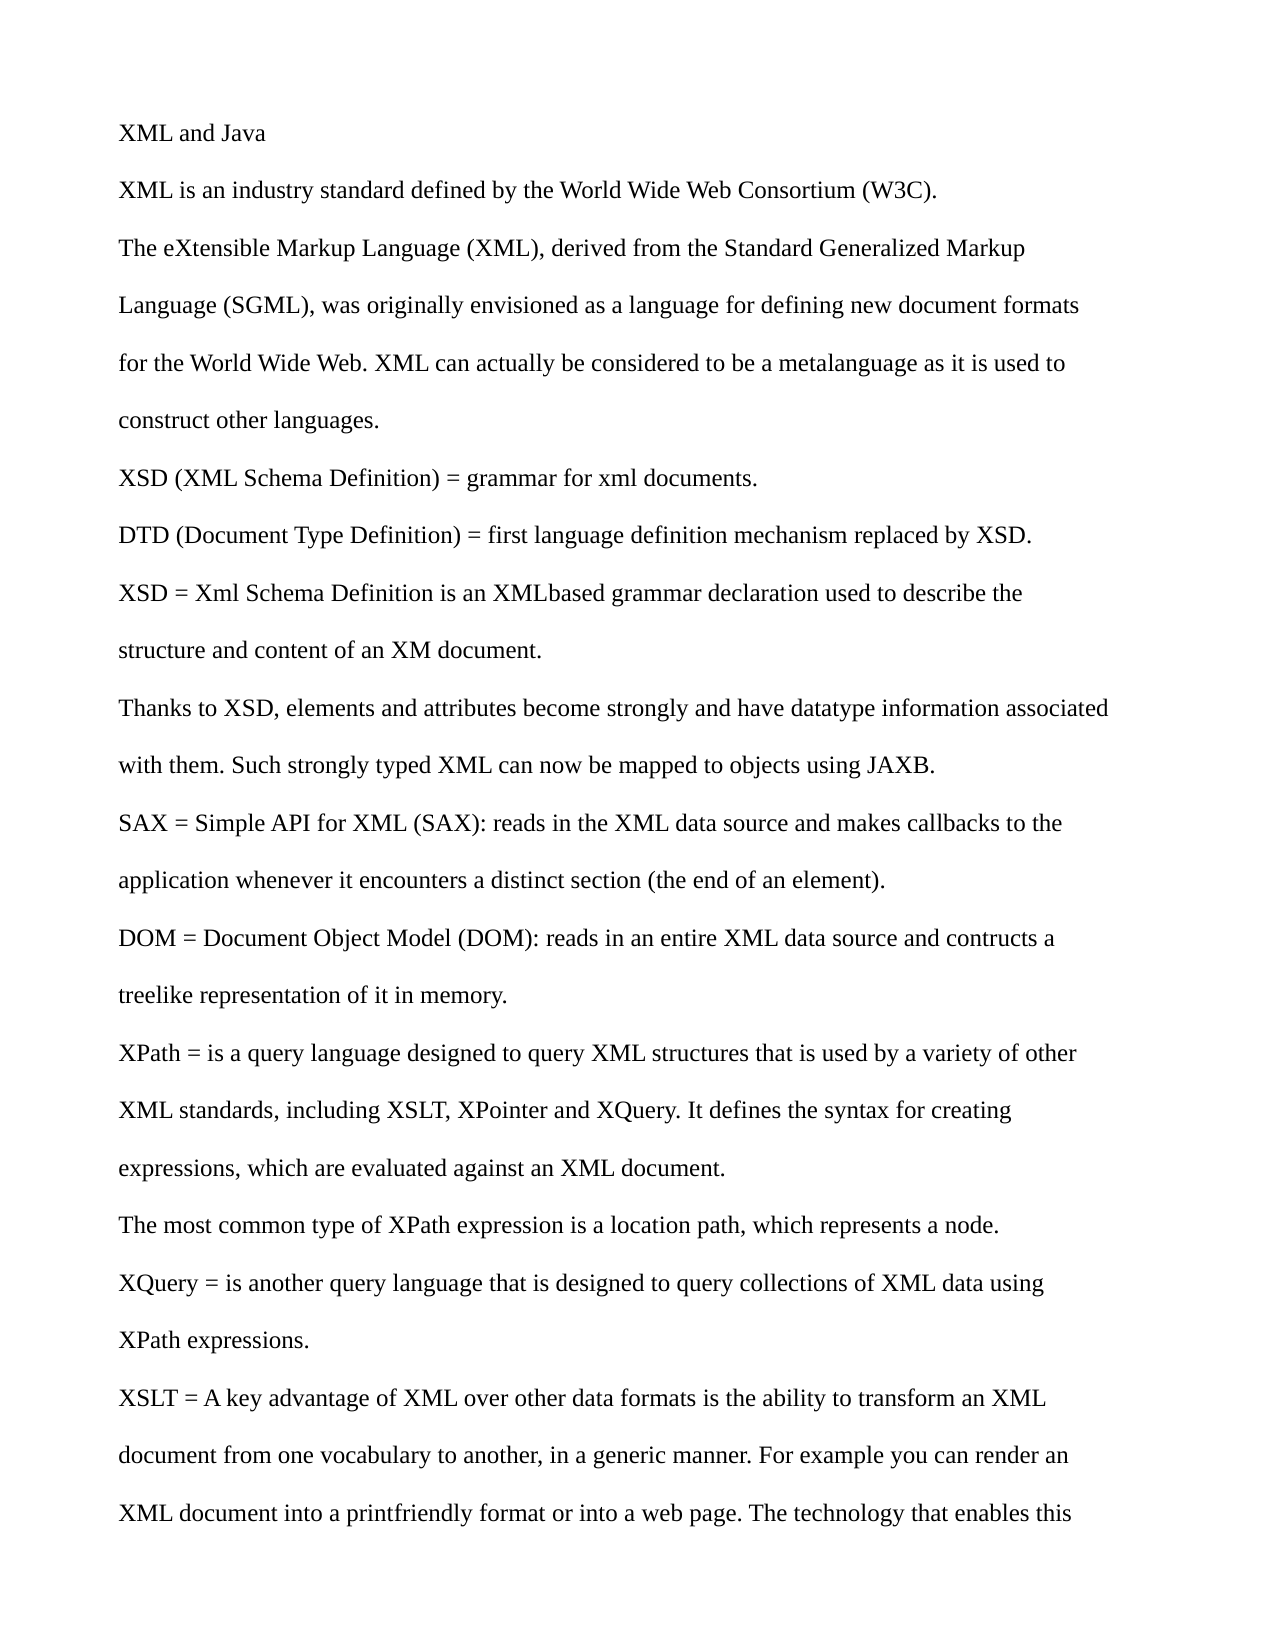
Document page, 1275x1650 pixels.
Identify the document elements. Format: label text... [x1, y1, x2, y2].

text XML standards, including XSLT, XPointer and XQuery. It defines the syntax for creating [118, 1096, 1157, 1124]
text Language (SGML), was originally envisioned as a language for defining new document formats [118, 291, 1157, 319]
text XSD = Xml Schema Definition is an XML­based grammar declaration used to describe the [118, 578, 1157, 607]
text application whenever it encounters a distinct section (the end of an element). [118, 866, 1157, 894]
text structure and content of an XM document. [118, 636, 1157, 664]
text XML document into a print­friendly format or into a web page. The technology that enables this [118, 1498, 1157, 1527]
text XPath expressions. [118, 1326, 1157, 1354]
text document from one vocabulary to another, in a generic manner. For example you can render an [118, 1441, 1157, 1469]
text XSLT = A key advantage of XML over other data formats is the ability to transform an XML [118, 1383, 1157, 1412]
text XQuery = is another query language that is designed to query collections of XML data using [118, 1268, 1157, 1297]
text DOM = Document Object Model (DOM): reads in an entire XML data source and contructs a [118, 923, 1157, 952]
text The eXtensible Markup Language (XML), derived from the Standard Generalized Markup [118, 233, 1157, 262]
text for the World Wide Web. XML can actually be considered to be a meta­language as it is used to [118, 348, 1157, 377]
text The most common type of XPath expression is a location path, which represents a node. [118, 1211, 1157, 1239]
text treelike representation of it in memory. [118, 981, 1157, 1009]
text expressions, which are evaluated against an XML document. [118, 1153, 1157, 1182]
text XML and Java [118, 118, 1157, 147]
text SAX = Simple API for XML (SAX): reads in the XML data source and makes callbacks to the [118, 808, 1157, 837]
text Thanks to XSD, elements and attributes become strongly and have datatype information associated [118, 693, 1157, 722]
text XPath = is a query language designed to query XML structures that is used by a variety of other [118, 1038, 1157, 1067]
text construct other languages. [118, 406, 1157, 434]
text XML is an industry standard defined by the World Wide Web Consortium (W3C). [118, 176, 1157, 204]
text XSD (XML Schema Definition) = grammar for xml documents. [118, 463, 1157, 492]
text with them. Such strongly typed XML can now be mapped to objects using JAXB. [118, 751, 1157, 779]
text DTD (Document Type Definition) = first language definition mechanism replaced by XSD. [118, 521, 1157, 549]
